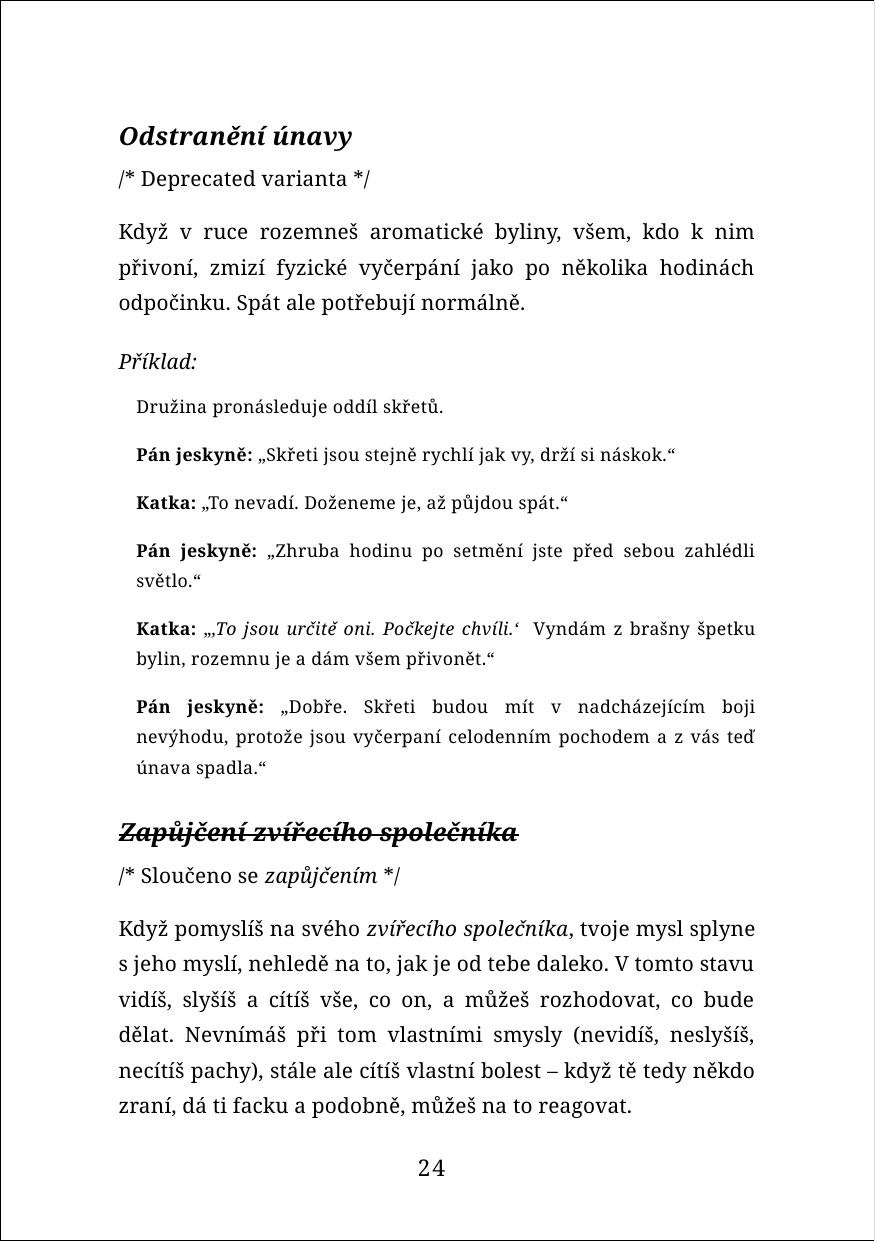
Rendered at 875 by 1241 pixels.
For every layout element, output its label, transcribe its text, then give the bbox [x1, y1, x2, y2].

text Katka: „To nevadí. Doženeme je, až půjdou spát.“ [136, 491, 756, 515]
text /* Deprecated varianta */ [118, 164, 756, 192]
text Pán jeskyně: „Skřeti jsou stejně rychlí jak vy, drží si náskok.“ [136, 443, 756, 467]
text Pán jeskyně: „Zhruba hodinu po setmění jste před sebou zahlédli světlo.“ [136, 538, 756, 593]
text Družina pronásleduje oddíl skřetů. [136, 395, 756, 419]
text Když v ruce rozemneš aromatické byliny, všem, kdo k nim přivoní, zmizí fyzické vyčerpání jako po několika hodinách odpočinku. Spát ale potřebují normálně. [118, 217, 756, 317]
subtitle Odstranění únavy [118, 118, 756, 152]
text /* Sloučeno se zapůjčením */ [118, 861, 756, 889]
text Pán jeskyně: „Dobře. Skřeti budou mít v nadcházejícím boji nevýhodu, protože jsou vyčerpaní celodenním pochodem a z vás teď únava spadla.“ [136, 695, 756, 779]
text Katka: „‚To jsou určitě oni. Počkejte chvíli.‘ Vyndám z brašny špetku bylin, rozemnu je a dám všem přivonět.“ [136, 617, 756, 671]
text Příklad: [118, 347, 756, 376]
subtitle Zapůjčení zvířecího společníka [118, 815, 756, 849]
text Když pomyslíš na svého zvířecího společníka, tvoje mysl splyne s jeho myslí, nehledě na to, jak je od tebe daleko. V tomto stavu vidíš, slyšíš a cítíš vše, co on, a můžeš rozhodovat, co bude dělat. Nevnímáš při tom vlastními smysly (nevidíš, neslyšíš, necítíš pachy), stále ale cítíš vlastní bolest – když tě tedy někdo zraní, dá ti facku a podobně, můžeš na to reagovat. [118, 914, 756, 1120]
